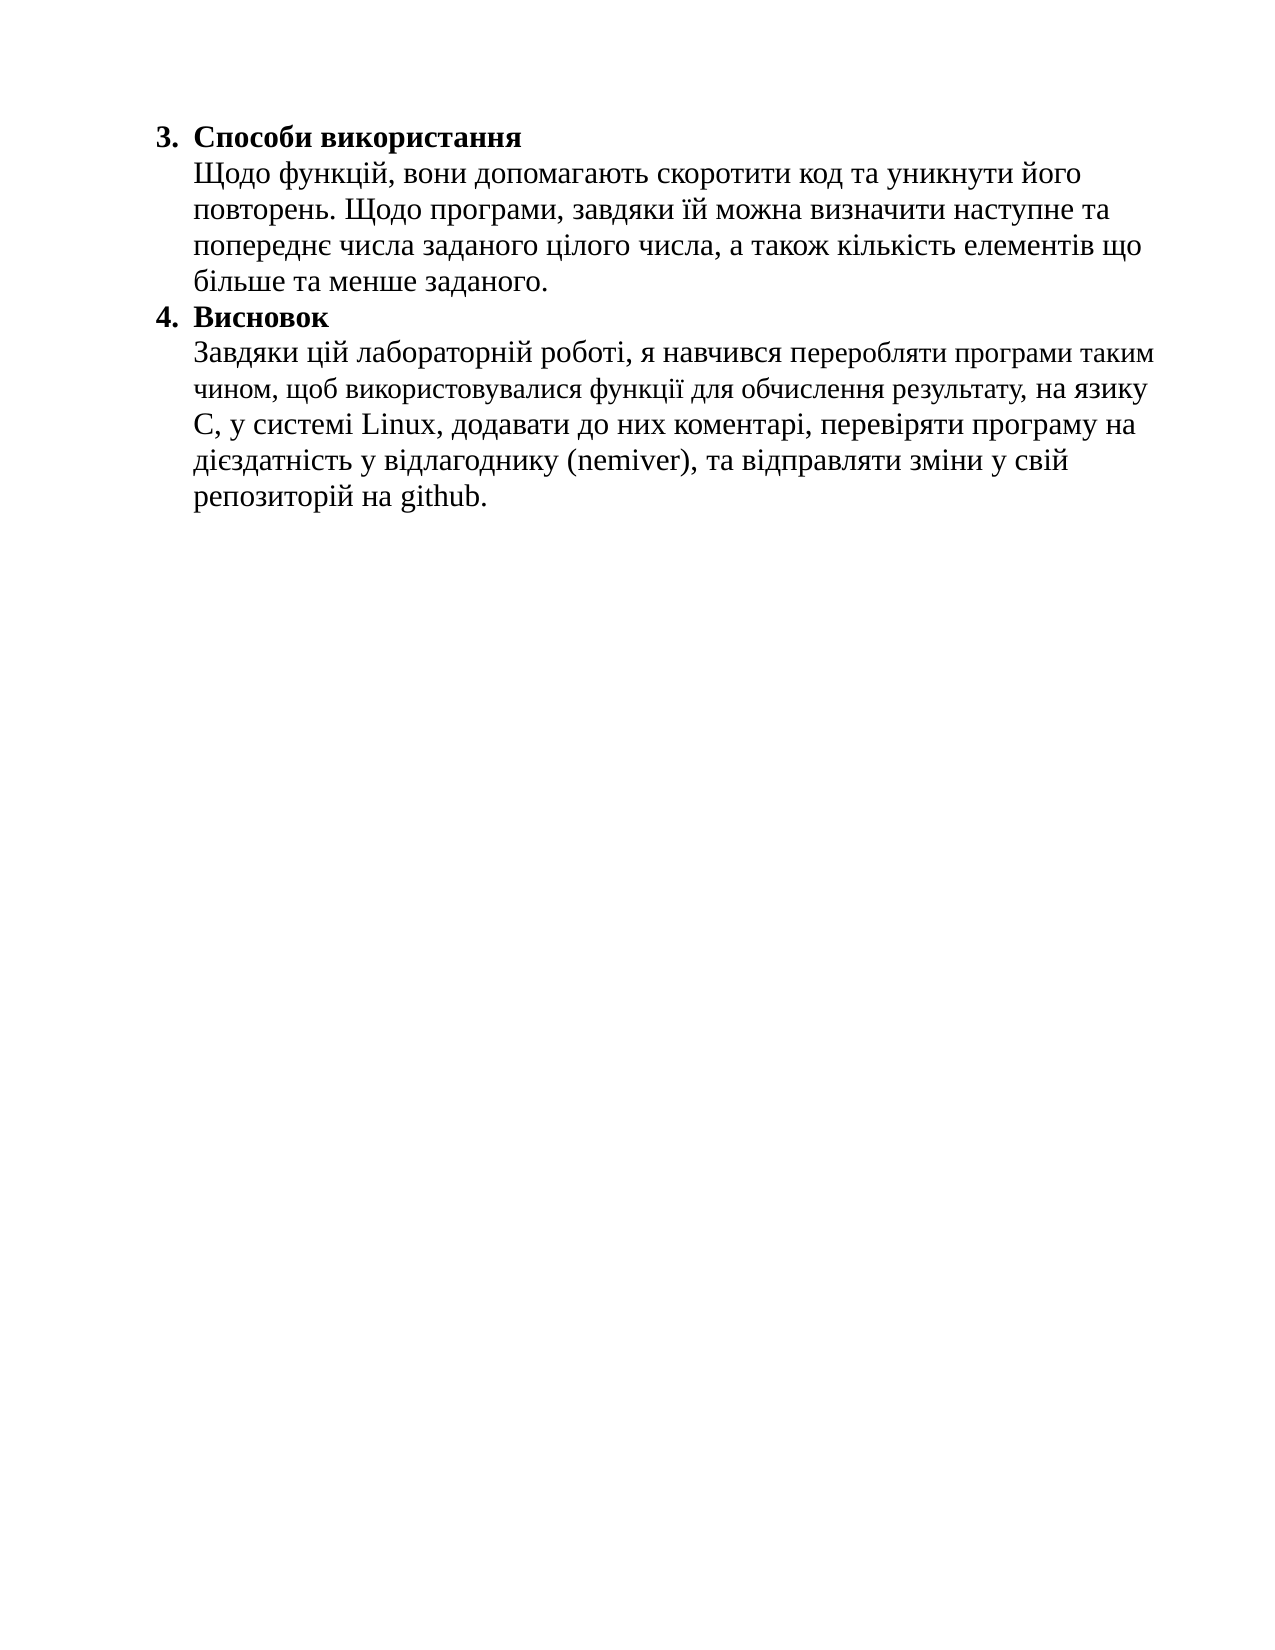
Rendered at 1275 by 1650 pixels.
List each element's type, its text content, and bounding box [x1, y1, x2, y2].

list Способи використання [156, 118, 1157, 154]
list Висновок [156, 298, 1157, 334]
list Завдяки цій лабораторній роботі, я навчився переробляти програми таким чином, щоб використовувалися функції для обчислення результату, на язику C, у системі Linux, додавати до них коментарі, перевіряти програму на дієздатність у відлагоднику (nemiver), та відправляти зміни у свій репозиторій на github. [156, 334, 1157, 513]
list Щодо функцій, вони допомагають скоротити код та уникнути його повторень. Щодо програми, завдяки їй можна визначити наступне та попереднє числа заданого цілого числа, а також кількість елементів що більше та менше заданого. [156, 154, 1157, 298]
